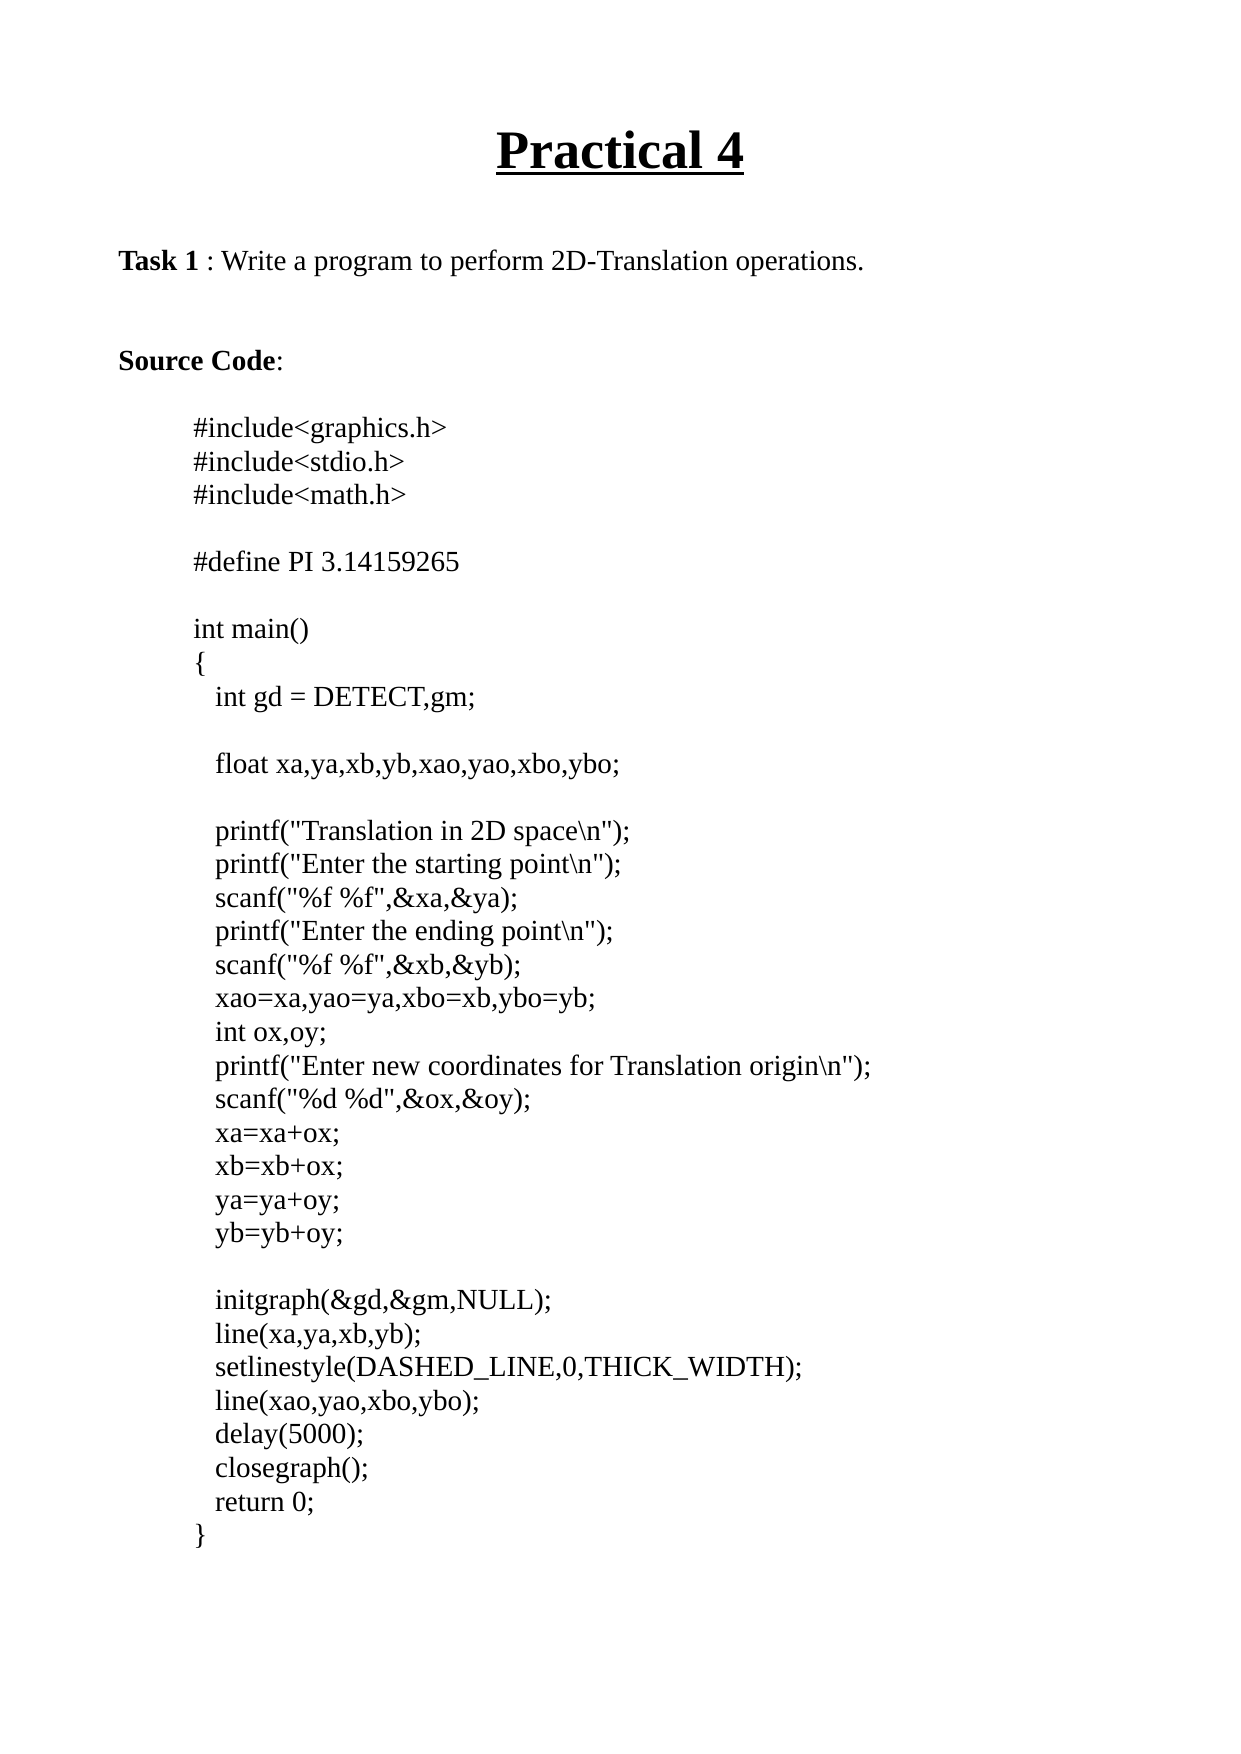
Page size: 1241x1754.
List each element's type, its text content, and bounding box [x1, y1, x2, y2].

text Practical 4 [118, 118, 1122, 180]
text scanf("%d %d",&ox,&oy); [193, 1081, 1122, 1115]
text #include<stdio.h> [193, 444, 1122, 477]
text line(xa,ya,xb,yb); [193, 1316, 1122, 1349]
text #include<graphics.h> [193, 410, 1122, 444]
text xa=xa+ox; [193, 1115, 1122, 1148]
text printf("Translation in 2D space\n"); [193, 813, 1122, 846]
text printf("Enter the ending point\n"); [193, 913, 1122, 947]
text Source Code: [118, 343, 1122, 377]
text float xa,ya,xb,yb,xao,yao,xbo,ybo; [193, 746, 1122, 779]
text #define PI 3.14159265 [193, 544, 1122, 578]
text xb=xb+ox; [193, 1148, 1122, 1182]
text #include<math.h> [193, 477, 1122, 511]
text { [193, 645, 1122, 679]
text printf("Enter new coordinates for Translation origin\n"); [193, 1048, 1122, 1081]
text } [193, 1517, 1122, 1551]
text int ox,oy; [193, 1014, 1122, 1048]
text yb=yb+oy; [193, 1215, 1122, 1249]
text line(xao,yao,xbo,ybo); [193, 1383, 1122, 1417]
text scanf("%f %f",&xa,&ya); [193, 880, 1122, 913]
text int gd = DETECT,gm; [193, 679, 1122, 712]
text setlinestyle(DASHED_LINE,0,THICK_WIDTH); [193, 1349, 1122, 1383]
text delay(5000); [193, 1417, 1122, 1450]
text ya=ya+oy; [193, 1182, 1122, 1215]
text Task 1 : Write a program to perform 2D-Translation operations. [118, 243, 1122, 276]
text return 0; [193, 1484, 1122, 1517]
text xao=xa,yao=ya,xbo=xb,ybo=yb; [193, 981, 1122, 1014]
text initgraph(&gd,&gm,NULL); [193, 1282, 1122, 1316]
text closegraph(); [193, 1450, 1122, 1484]
text int main() [193, 612, 1122, 645]
text printf("Enter the starting point\n"); [193, 846, 1122, 880]
text scanf("%f %f",&xb,&yb); [193, 947, 1122, 981]
